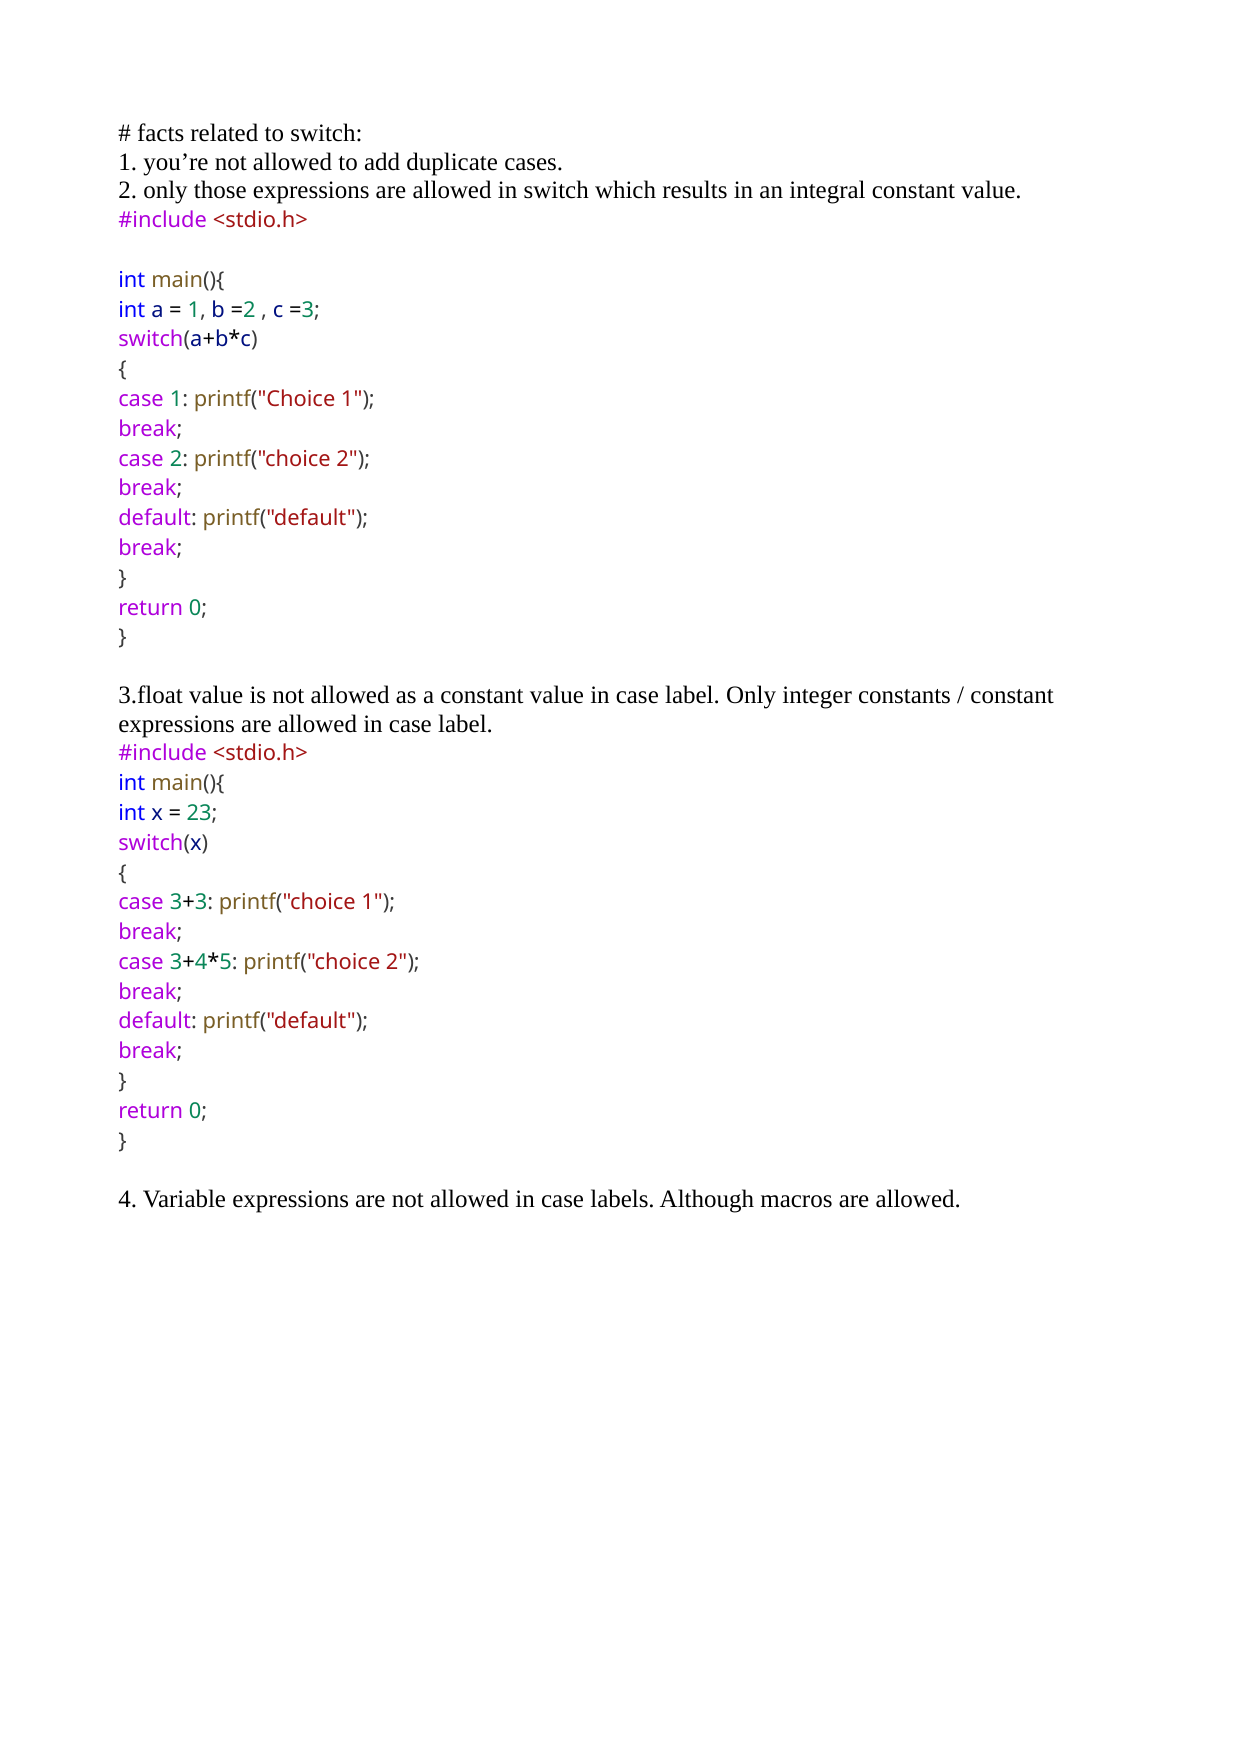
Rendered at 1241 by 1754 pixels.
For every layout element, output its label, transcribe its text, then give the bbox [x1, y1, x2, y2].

text # facts related to switch: [118, 118, 1122, 147]
text return 0; [118, 1095, 1122, 1125]
text case 2: printf("choice 2"); [118, 443, 1122, 472]
text default: printf("default"); [118, 502, 1122, 532]
text } [118, 562, 1122, 592]
text case 3+4*5: printf("choice 2"); [118, 946, 1122, 976]
text #include <stdio.h> [118, 737, 1122, 767]
text { [118, 857, 1122, 886]
text int main(){ [118, 767, 1122, 797]
text case 3+3: printf("choice 1"); [118, 886, 1122, 916]
text int main(){ [118, 264, 1122, 294]
text break; [118, 413, 1122, 443]
text 3.float value is not allowed as a constant value in case label. Only integer constants / constant expressions are allowed in case label. [118, 680, 1122, 737]
text 1. you’re not allowed to add duplicate cases. [118, 147, 1122, 176]
text break; [118, 976, 1122, 1006]
text { [118, 353, 1122, 383]
text #include <stdio.h> [118, 204, 1122, 234]
text } [118, 1125, 1122, 1154]
text default: printf("default"); [118, 1006, 1122, 1035]
text switch(x) [118, 827, 1122, 857]
text int x = 23; [118, 797, 1122, 827]
text 2. only those expressions are allowed in switch which results in an integral constant value. [118, 176, 1122, 204]
text break; [118, 916, 1122, 946]
text 4. Variable expressions are not allowed in case labels. Although macros are allowed. [118, 1184, 1122, 1213]
text case 1: printf("Choice 1"); [118, 383, 1122, 413]
text } [118, 621, 1122, 651]
text break; [118, 472, 1122, 502]
text return 0; [118, 592, 1122, 621]
text switch(a+b*c) [118, 323, 1122, 353]
text break; [118, 532, 1122, 562]
text break; [118, 1035, 1122, 1065]
text } [118, 1065, 1122, 1095]
text int a = 1, b =2 , c =3; [118, 294, 1122, 323]
